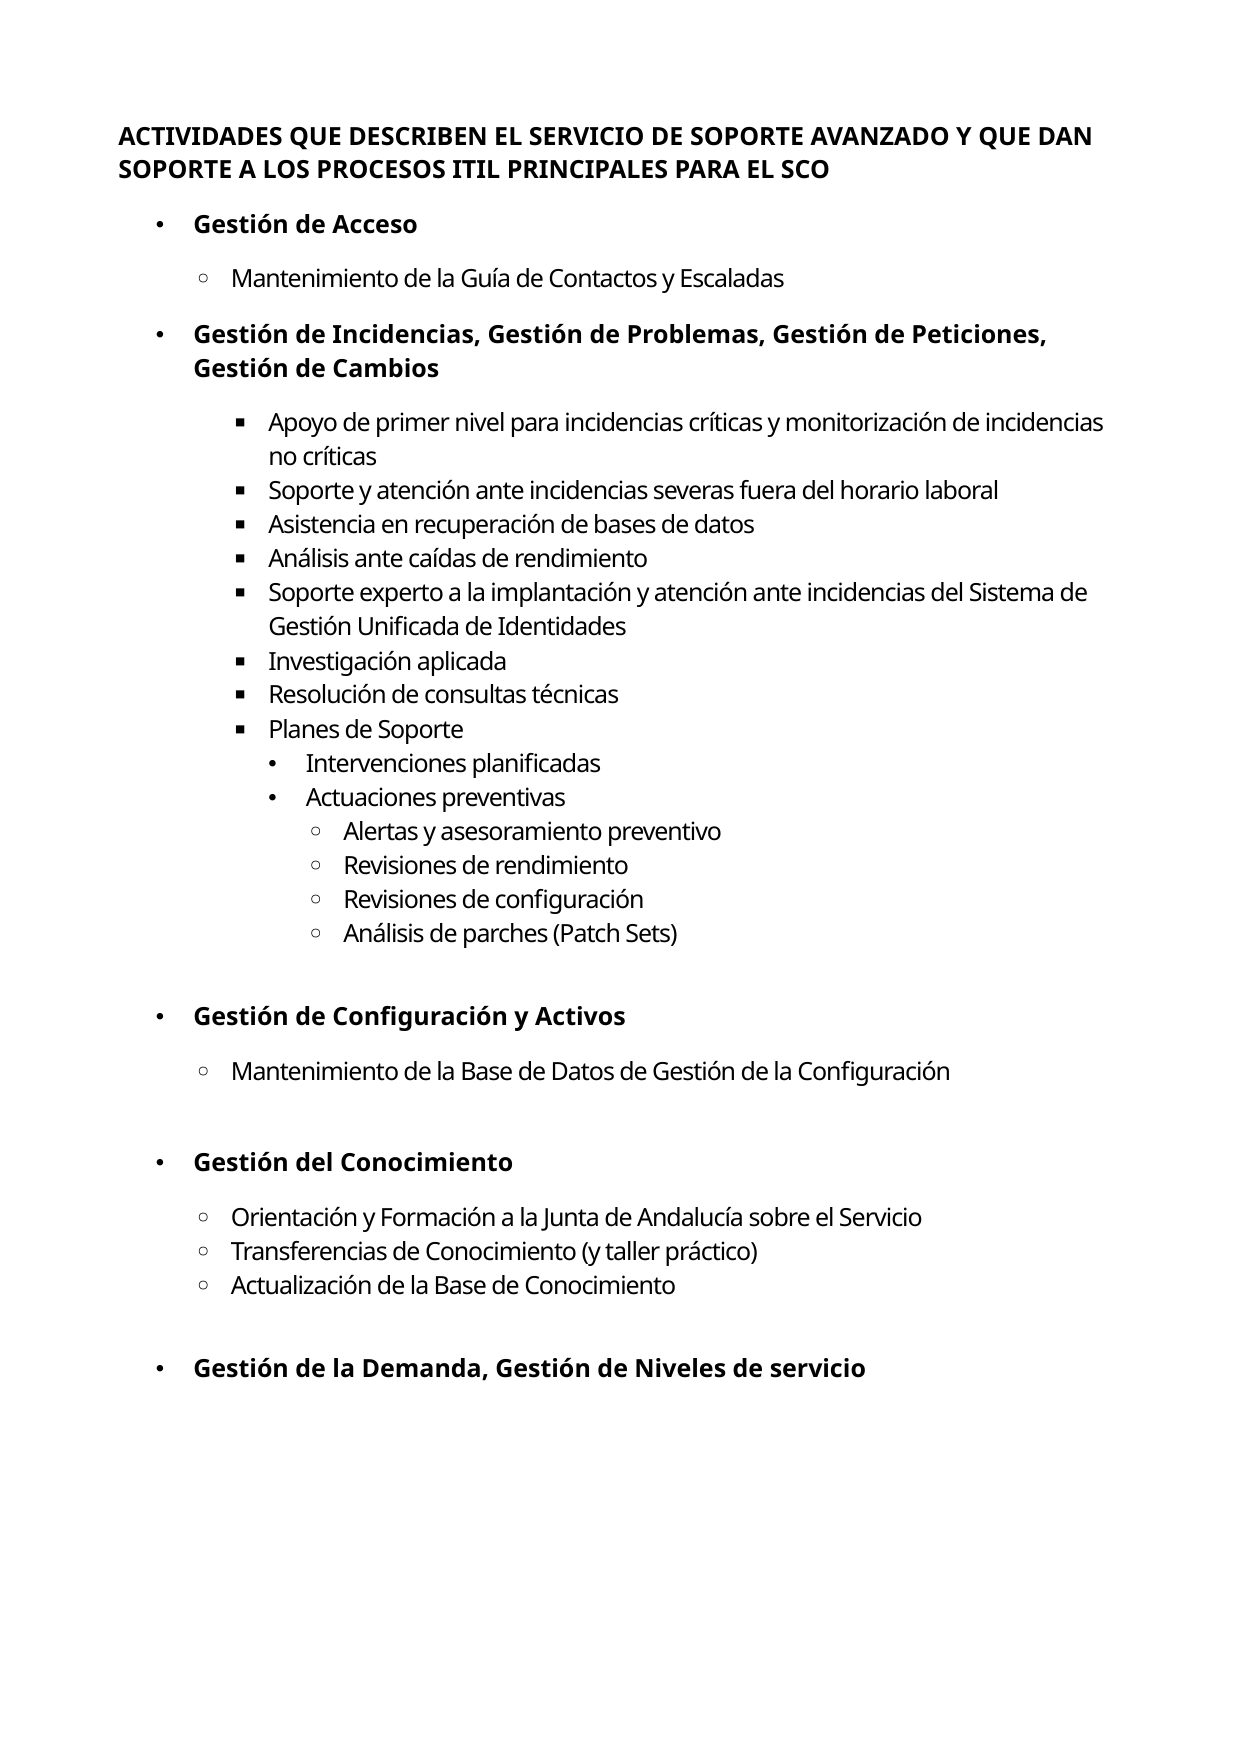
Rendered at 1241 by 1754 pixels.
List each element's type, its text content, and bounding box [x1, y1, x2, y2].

list Alertas y asesoramiento preventivo [306, 813, 1122, 847]
list Análisis de parches (Patch Sets) [306, 916, 1122, 950]
list Actualización de la Base de Conocimiento [193, 1267, 1122, 1301]
list Soporte experto a la implantación y atención ante incidencias del Sistema de Gestión Unificada de Identidades [231, 575, 1122, 643]
list Actuaciones preventivas [268, 779, 1122, 813]
list Revisiones de configuración [306, 882, 1122, 916]
list Transferencias de Conocimiento (y taller práctico) [193, 1233, 1122, 1267]
list Asistencia en recuperación de bases de datos [231, 507, 1122, 541]
list Investigación aplicada [231, 643, 1122, 677]
list Gestión del Conocimiento [156, 1145, 1122, 1179]
list Mantenimiento de la Guía de Contactos y Escaladas [193, 261, 1122, 295]
list Gestión de Incidencias, Gestión de Problemas, Gestión de Peticiones, Gestión de Cambios [156, 316, 1122, 384]
list Intervenciones planificadas [268, 745, 1122, 779]
list Orientación y Formación a la Junta de Andalucía sobre el Servicio [193, 1199, 1122, 1233]
text ACTIVIDADES QUE DESCRIBEN EL SERVICIO DE SOPORTE AVANZADO Y QUE DAN SOPORTE A LOS PROCESOS ITIL PRINCIPALES PARA EL SCO [118, 118, 1122, 186]
list Revisiones de rendimiento [306, 847, 1122, 882]
list Mantenimiento de la Base de Datos de Gestión de la Configuración [193, 1053, 1122, 1087]
list Análisis ante caídas de rendimiento [231, 541, 1122, 575]
list Planes de Soporte [231, 711, 1122, 745]
list Apoyo de primer nivel para incidencias críticas y monitorización de incidencias no críticas [231, 405, 1122, 473]
list Resolución de consultas técnicas [231, 677, 1122, 711]
list Gestión de la Demanda, Gestión de Niveles de servicio [156, 1351, 1122, 1385]
list Soporte y atención ante incidencias severas fuera del horario laboral [231, 473, 1122, 507]
list Gestión de Acceso [156, 206, 1122, 241]
list Gestión de Configuración y Activos [156, 999, 1122, 1033]
